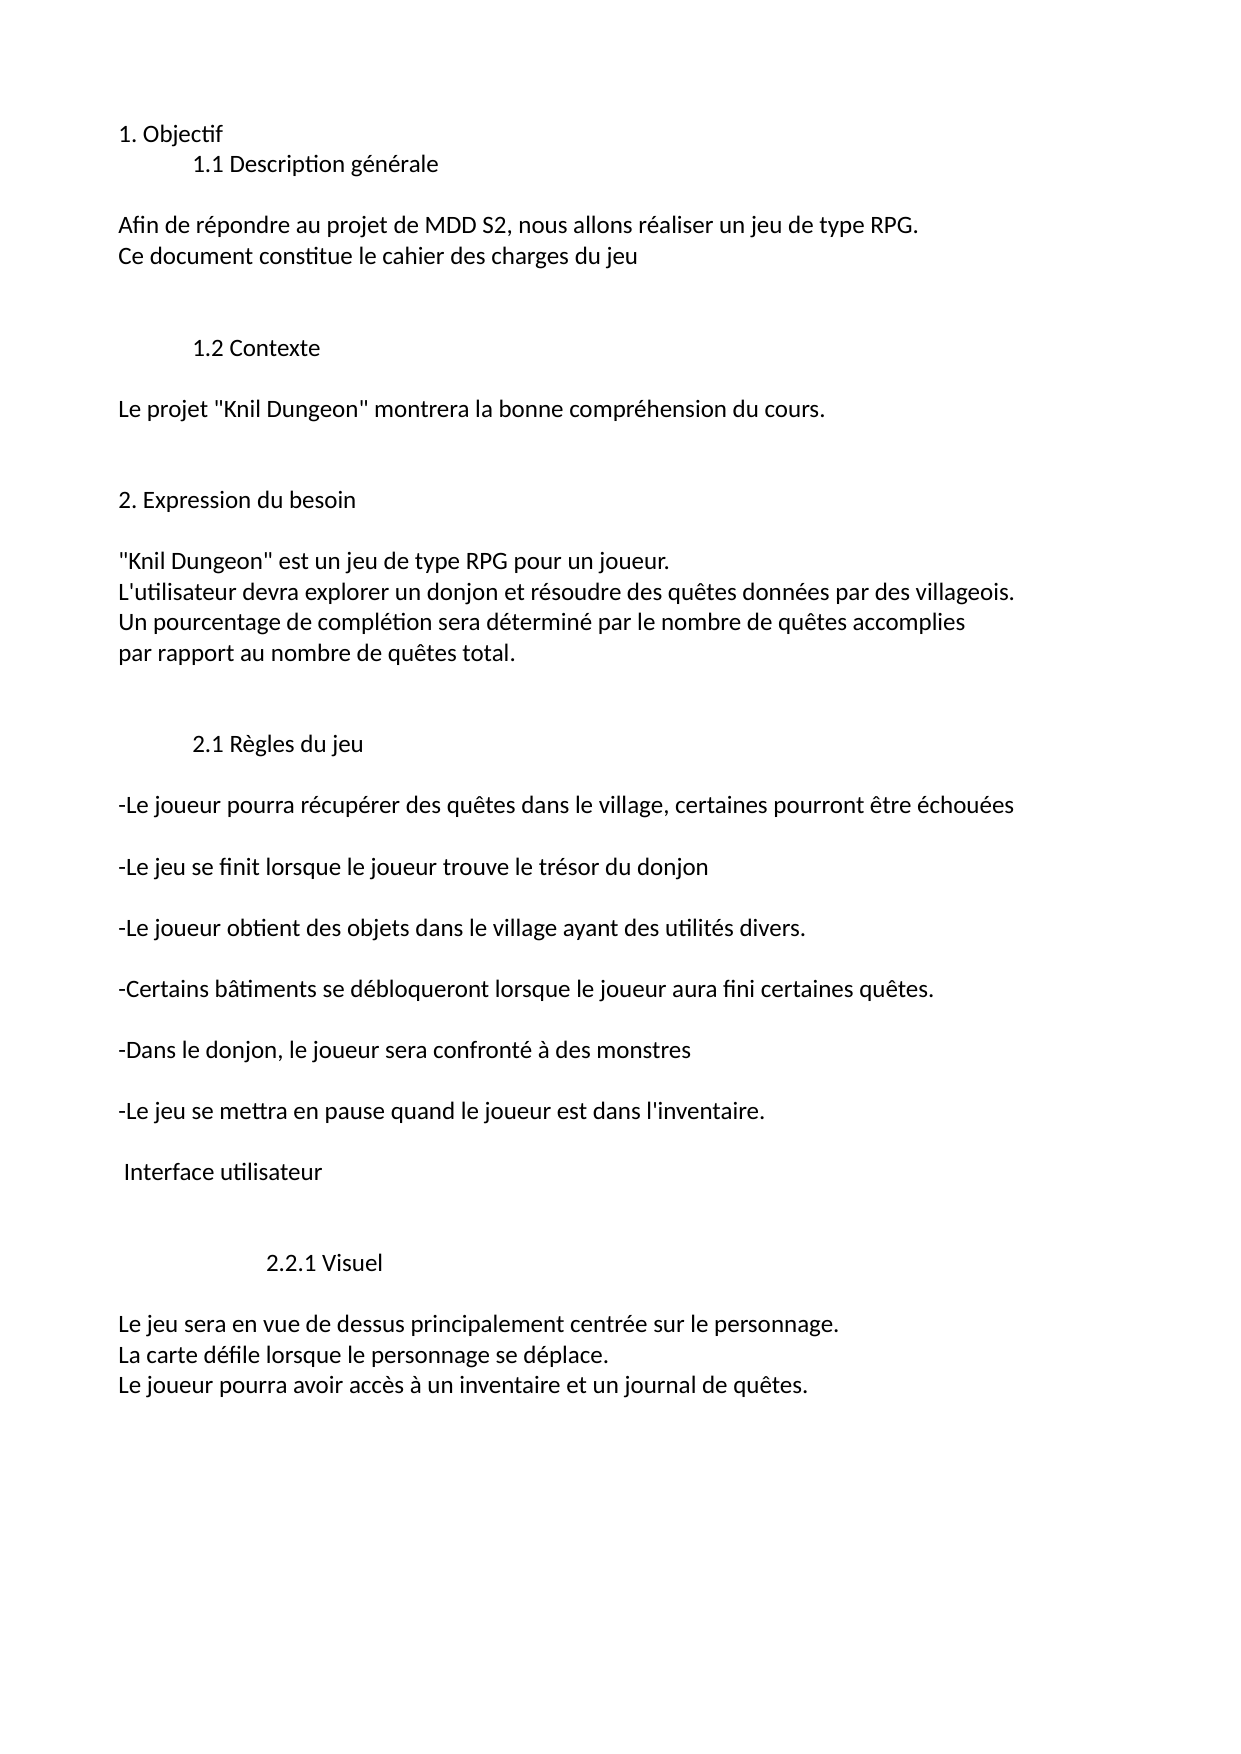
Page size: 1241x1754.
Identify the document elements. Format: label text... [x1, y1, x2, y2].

text [118, 1583, 1122, 1614]
text Afin de répondre au projet de MDD S2, nous allons réaliser un jeu de type RPG. [118, 210, 1122, 240]
text Le projet "Knil Dungeon" montrera la bonne compréhension du cours. [118, 393, 1122, 423]
text Interface utilisateur [118, 1156, 1122, 1217]
text 2.1 Règles du jeu [118, 728, 1122, 789]
text 1. Objectif 1.1 Description générale [118, 118, 1122, 179]
text 2.2.1 Visuel Le jeu sera en vue de dessus principalement centrée sur le personnage. La carte défile lorsque le personnage se déplace. Le joueur pourra avoir accès à un inventaire et un journal de quêtes. [118, 1247, 1122, 1400]
text 2. Expression du besoin [118, 484, 1122, 515]
text -Le joueur pourra récupérer des quêtes dans le village, certaines pourront être échouées -Le jeu se finit lorsque le joueur trouve le trésor du donjon -Le joueur obtient des objets dans le village ayant des utilités divers. -Certains bâtiments se débloqueront lorsque le joueur aura fini certaines quêtes. -Dans le donjon, le joueur sera confronté à des monstres -Le jeu se mettra en pause quand le joueur est dans l'inventaire. [118, 789, 1122, 1125]
text 1.2 Contexte [118, 332, 1122, 362]
text Ce document constitue le cahier des charges du jeu [118, 240, 1122, 271]
text "Knil Dungeon" est un jeu de type RPG pour un joueur. L'utilisateur devra explorer un donjon et résoudre des quêtes données par des villageois. Un pourcentage de complétion sera déterminé par le nombre de quêtes accomplies par rapport au nombre de quêtes total. [118, 515, 1122, 667]
